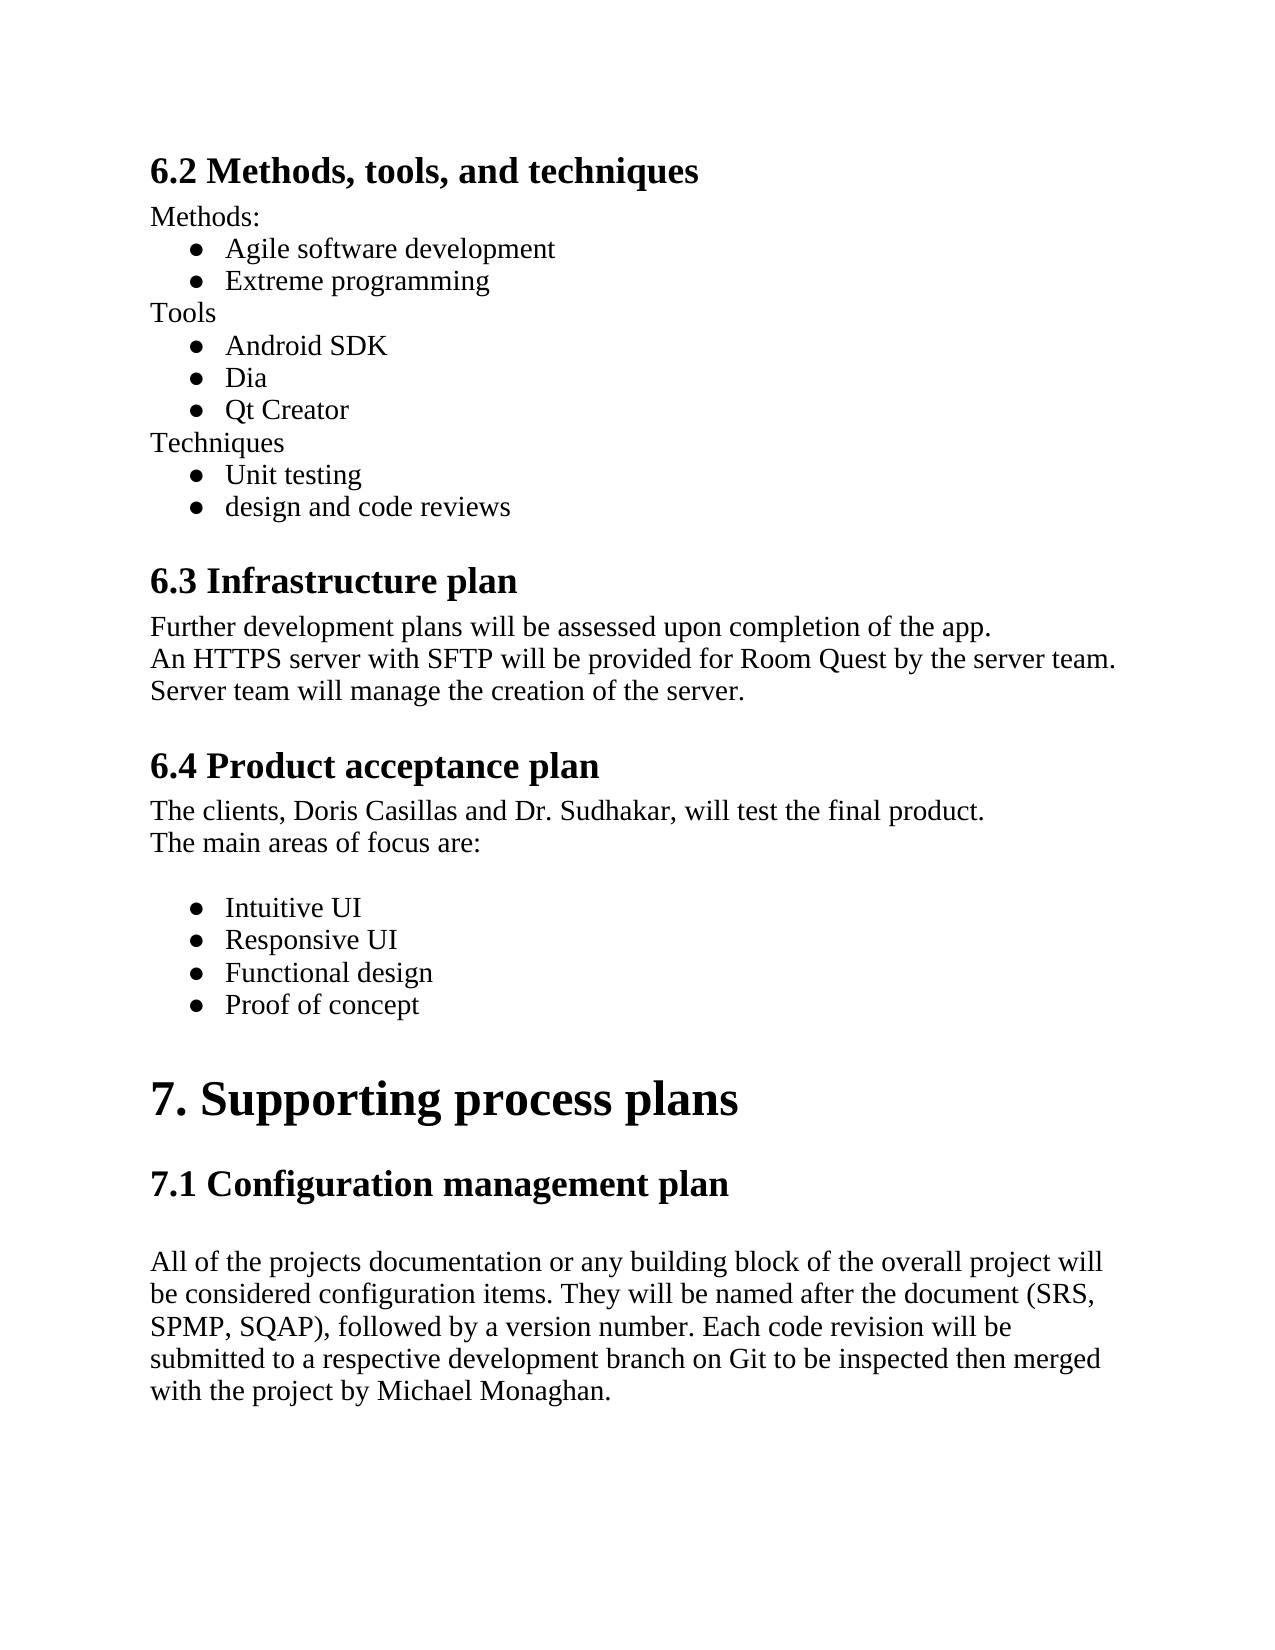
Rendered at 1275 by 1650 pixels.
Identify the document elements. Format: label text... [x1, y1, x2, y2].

text The clients, Doris Casillas and Dr. Sudhakar, will test the final product. [150, 794, 1125, 827]
list Unit testing [187, 458, 1125, 491]
text The main areas of focus are: [150, 827, 1125, 859]
list Dia [187, 361, 1125, 394]
list Qt Creator [187, 394, 1125, 426]
subtitle 7. Supporting process plans [150, 1071, 1125, 1126]
list Android SDK [187, 329, 1125, 361]
list Functional design [187, 956, 1125, 988]
text All of the projects documentation or any building block of the overall project will be considered configuration items. They will be named after the document (SRS, SPMP, SQAP), followed by a version number. Each code revision will be submitted to a respective development branch on Git to be inspected then merged with the project by Michael Monaghan. [150, 1246, 1125, 1407]
text Techniques [150, 426, 1125, 458]
list Agile software development [187, 232, 1125, 264]
list Proof of concept [187, 988, 1125, 1021]
text Further development plans will be assessed upon completion of the app. [150, 610, 1125, 642]
subtitle 6.4 Product acceptance plan [150, 744, 1125, 786]
text Tools [150, 297, 1125, 329]
subtitle 7.1 Configuration management plan [150, 1163, 1125, 1205]
list Intuitive UI [187, 891, 1125, 924]
text An HTTPS server with SFTP will be provided for Room Quest by the server team. Server team will manage the creation of the server. [150, 642, 1125, 707]
list Extreme programming [187, 264, 1125, 297]
list Responsive UI [187, 924, 1125, 956]
subtitle 6.2 Methods, tools, and techniques [150, 150, 1125, 192]
text Methods: [150, 200, 1125, 232]
list design and code reviews [187, 491, 1125, 523]
subtitle 6.3 Infrastructure plan [150, 560, 1125, 602]
